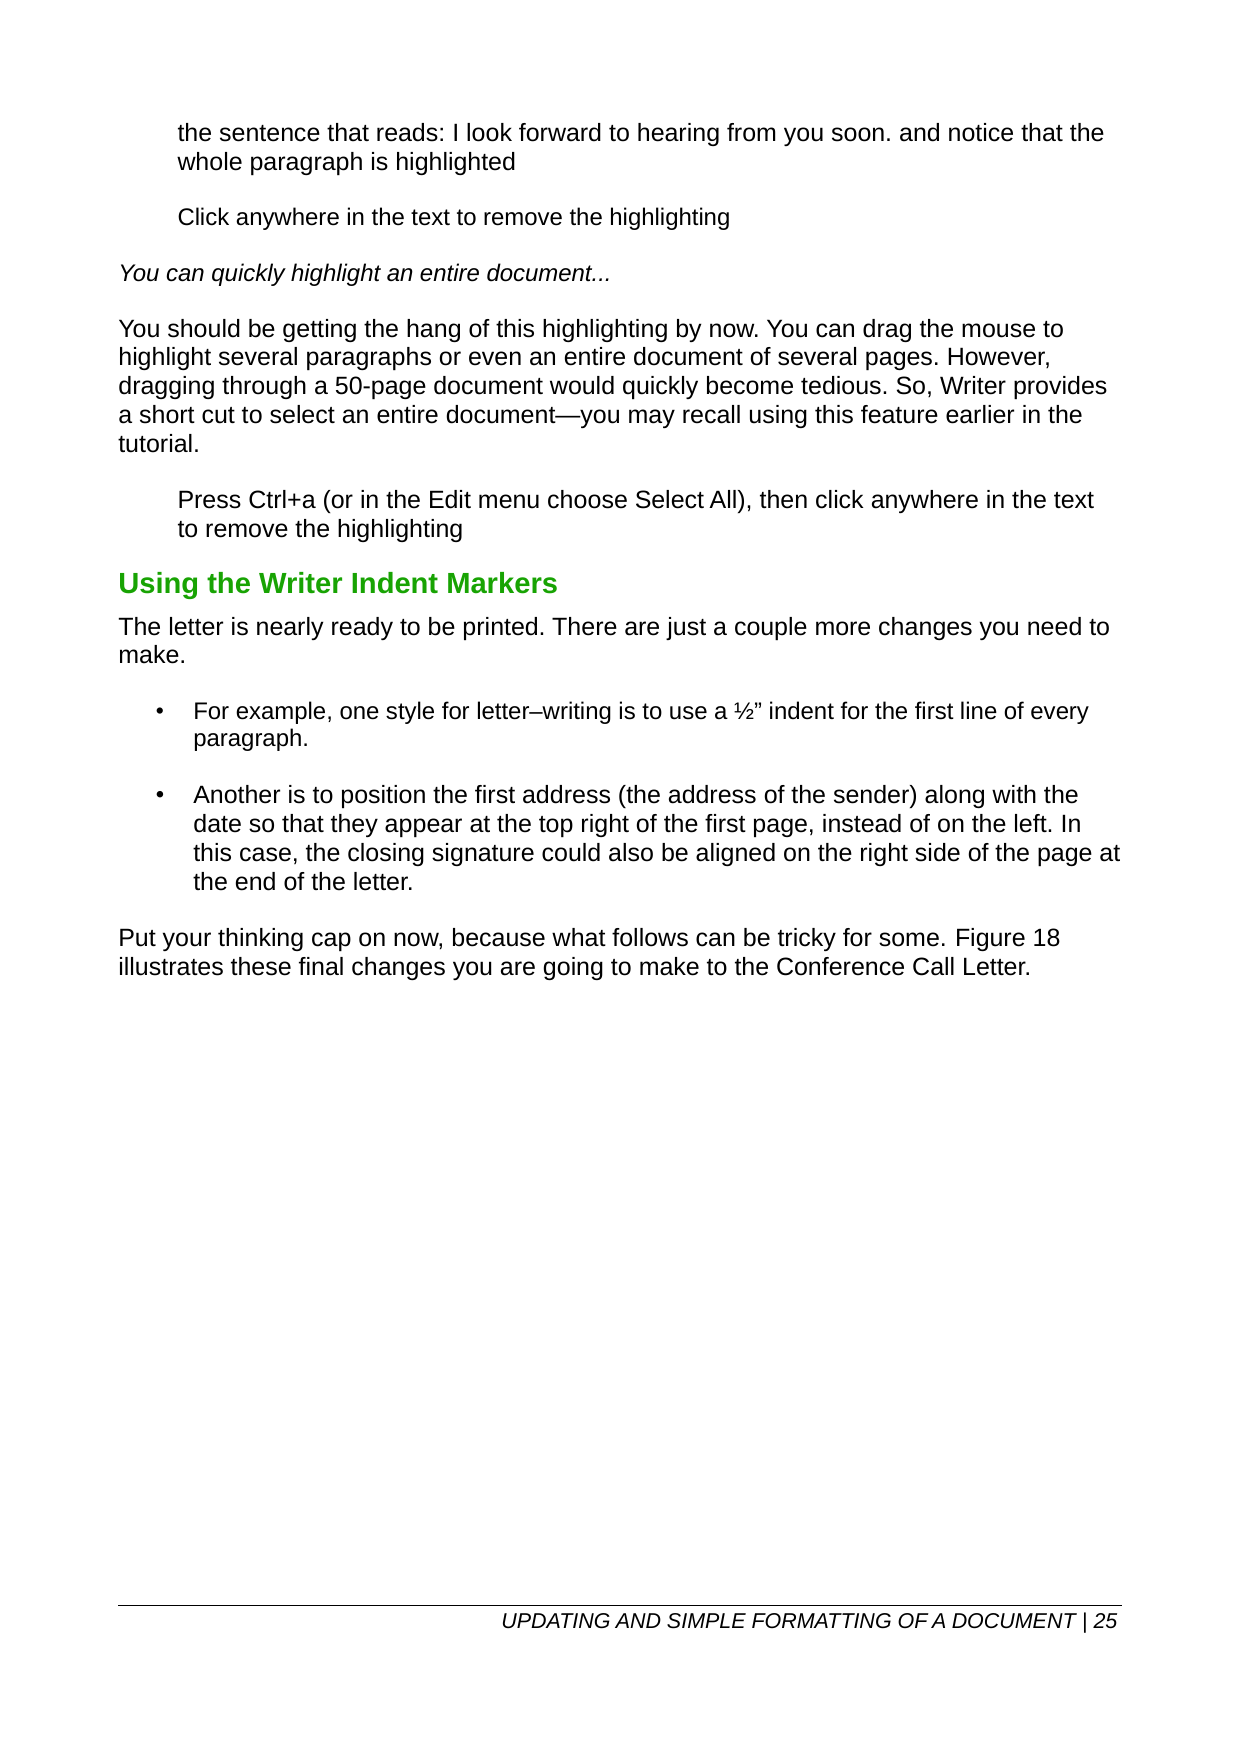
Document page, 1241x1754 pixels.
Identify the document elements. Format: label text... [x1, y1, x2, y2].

list Another is to position the first address (the address of the sender) along with the date so that they appear at the top right of the first page, instead of on the left. In this case, the closing signature could also be aligned on the right side of the page at the end of the letter. [156, 781, 1122, 896]
text Click anywhere in the text to remove the highlighting [177, 203, 1122, 231]
text Press Ctrl+a (or in the Edit menu choose Select All), then click anywhere in the text to remove the highlighting [177, 485, 1122, 542]
subtitle Using the Writer Indent Markers [118, 566, 1122, 600]
text You should be getting the hang of this highlighting by now. You can drag the mouse to highlight several paragraphs or even an entire document of several pages. However, dragging through a 50-page document would quickly become tedious. So, Writer provides a short cut to select an entire document—you may recall using this feature earlier in the tutorial. [118, 314, 1122, 457]
text the sentence that reads: I look forward to hearing from you soon. and notice that the whole paragraph is highlighted [177, 118, 1122, 176]
list For example, one style for letter–writing is to use a ½” indent for the first line of every paragraph. [156, 697, 1122, 752]
text Put your thinking cap on now, because what follows can be tricky for some. Figure 18 illustrates these final changes you are going to make to the Conference Call Letter. [118, 923, 1122, 981]
text You can quickly highlight an entire document... [118, 258, 1122, 286]
text The letter is nearly ready to be printed. There are just a couple more changes you need to make. [118, 611, 1122, 669]
